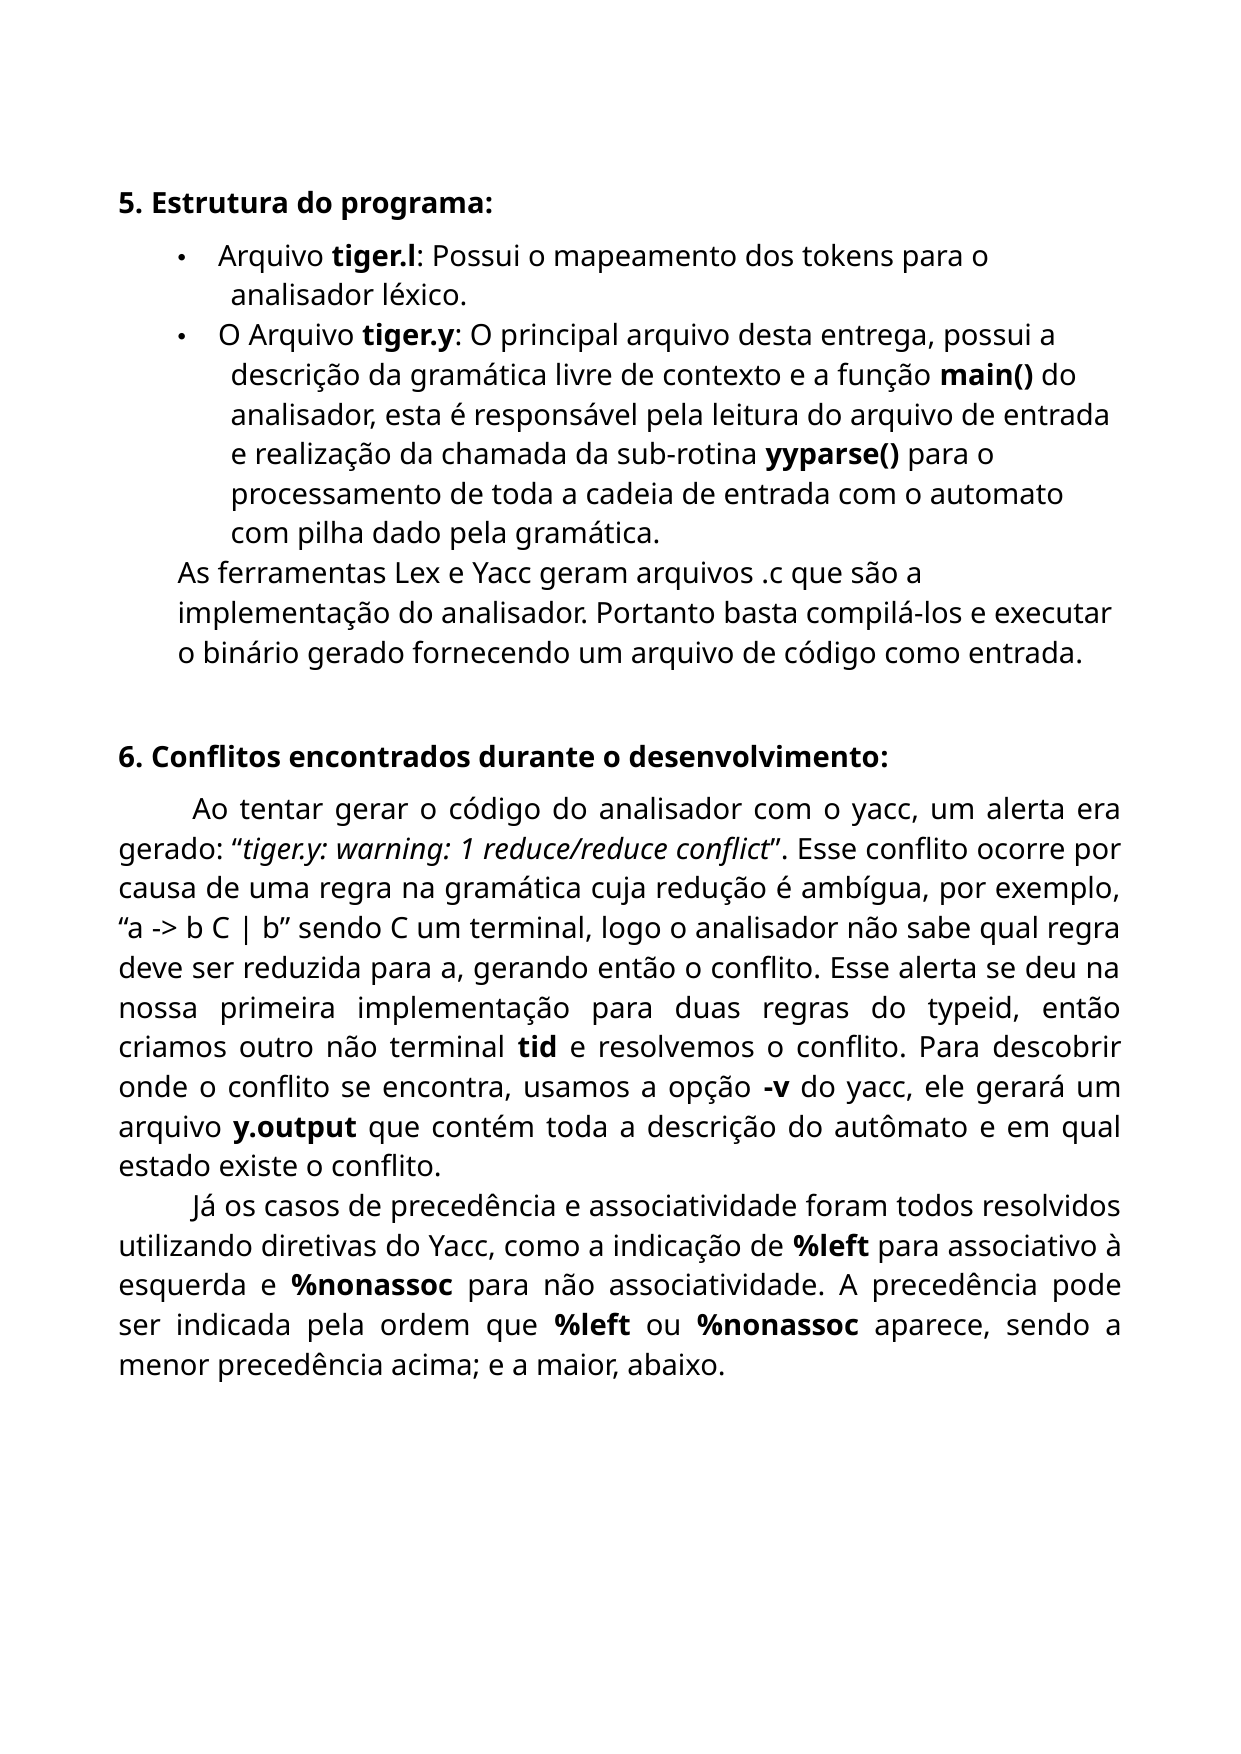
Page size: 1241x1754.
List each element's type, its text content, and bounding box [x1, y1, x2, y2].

list As ferramentas Lex e Yacc geram arquivos .c que são a implementação do analisador. Portanto basta compilá-los e executar o binário gerado fornecendo um arquivo de código como entrada. [177, 552, 1122, 672]
text Ao tentar gerar o código do analisador com o yacc, um alerta era gerado: “tiger.y: warning: 1 reduce/reduce conflict”. Esse conflito ocorre por causa de uma regra na gramática cuja redução é ambígua, por exemplo, “a -> b C | b” sendo C um terminal, logo o analisador não sabe qual regra deve ser reduzida para a, gerando então o conflito. Esse alerta se deu na nossa primeira implementação para duas regras do typeid, então criamos outro não terminal tid e resolvemos o conflito. Para descobrir onde o conflito se encontra, usamos a opção -v do yacc, ele gerará um arquivo y.output que contém toda a descrição do autômato e em qual estado existe o conflito. [118, 788, 1122, 1185]
subtitle 6. Conflitos encontrados durante o desenvolvimento: [118, 736, 1122, 776]
subtitle 5. Estrutura do programa: [118, 183, 1122, 222]
text Já os casos de precedência e associatividade foram todos resolvidos utilizando diretivas do Yacc, como a indicação de %left para associativo à esquerda e %nonassoc para não associatividade. A precedência pode ser indicada pela ordem que %left ou %nonassoc aparece, sendo a menor precedência acima; e a maior, abaixo. [118, 1185, 1122, 1384]
list O Arquivo tiger.y: O principal arquivo desta entrega, possui a descrição da gramática livre de contexto e a função main() do analisador, esta é responsável pela leitura do arquivo de entrada e realização da chamada da sub-rotina yyparse() para o processamento de toda a cadeia de entrada com o automato com pilha dado pela gramática. [177, 314, 1122, 552]
list Arquivo tiger.l: Possui o mapeamento dos tokens para o analisador léxico. [177, 235, 1122, 314]
